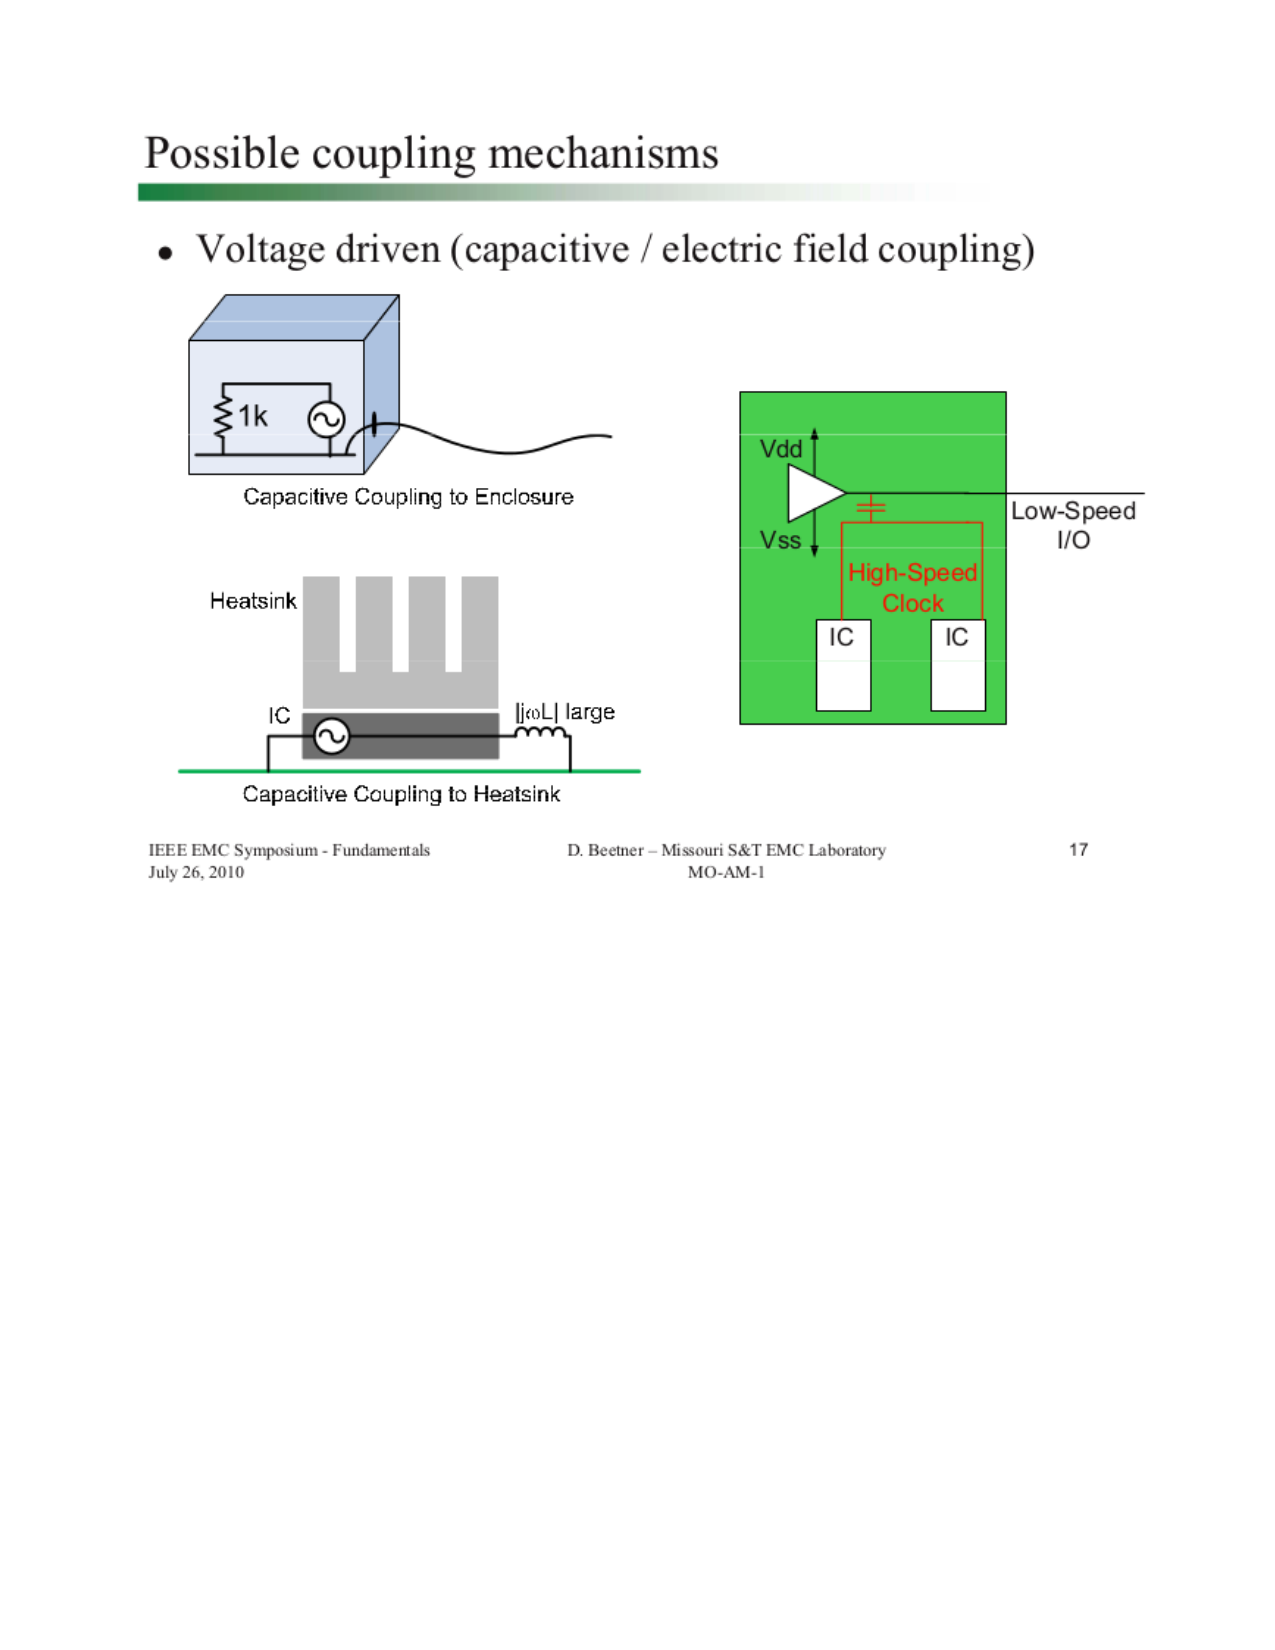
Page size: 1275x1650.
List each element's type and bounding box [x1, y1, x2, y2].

picture [118, 118, 1157, 906]
